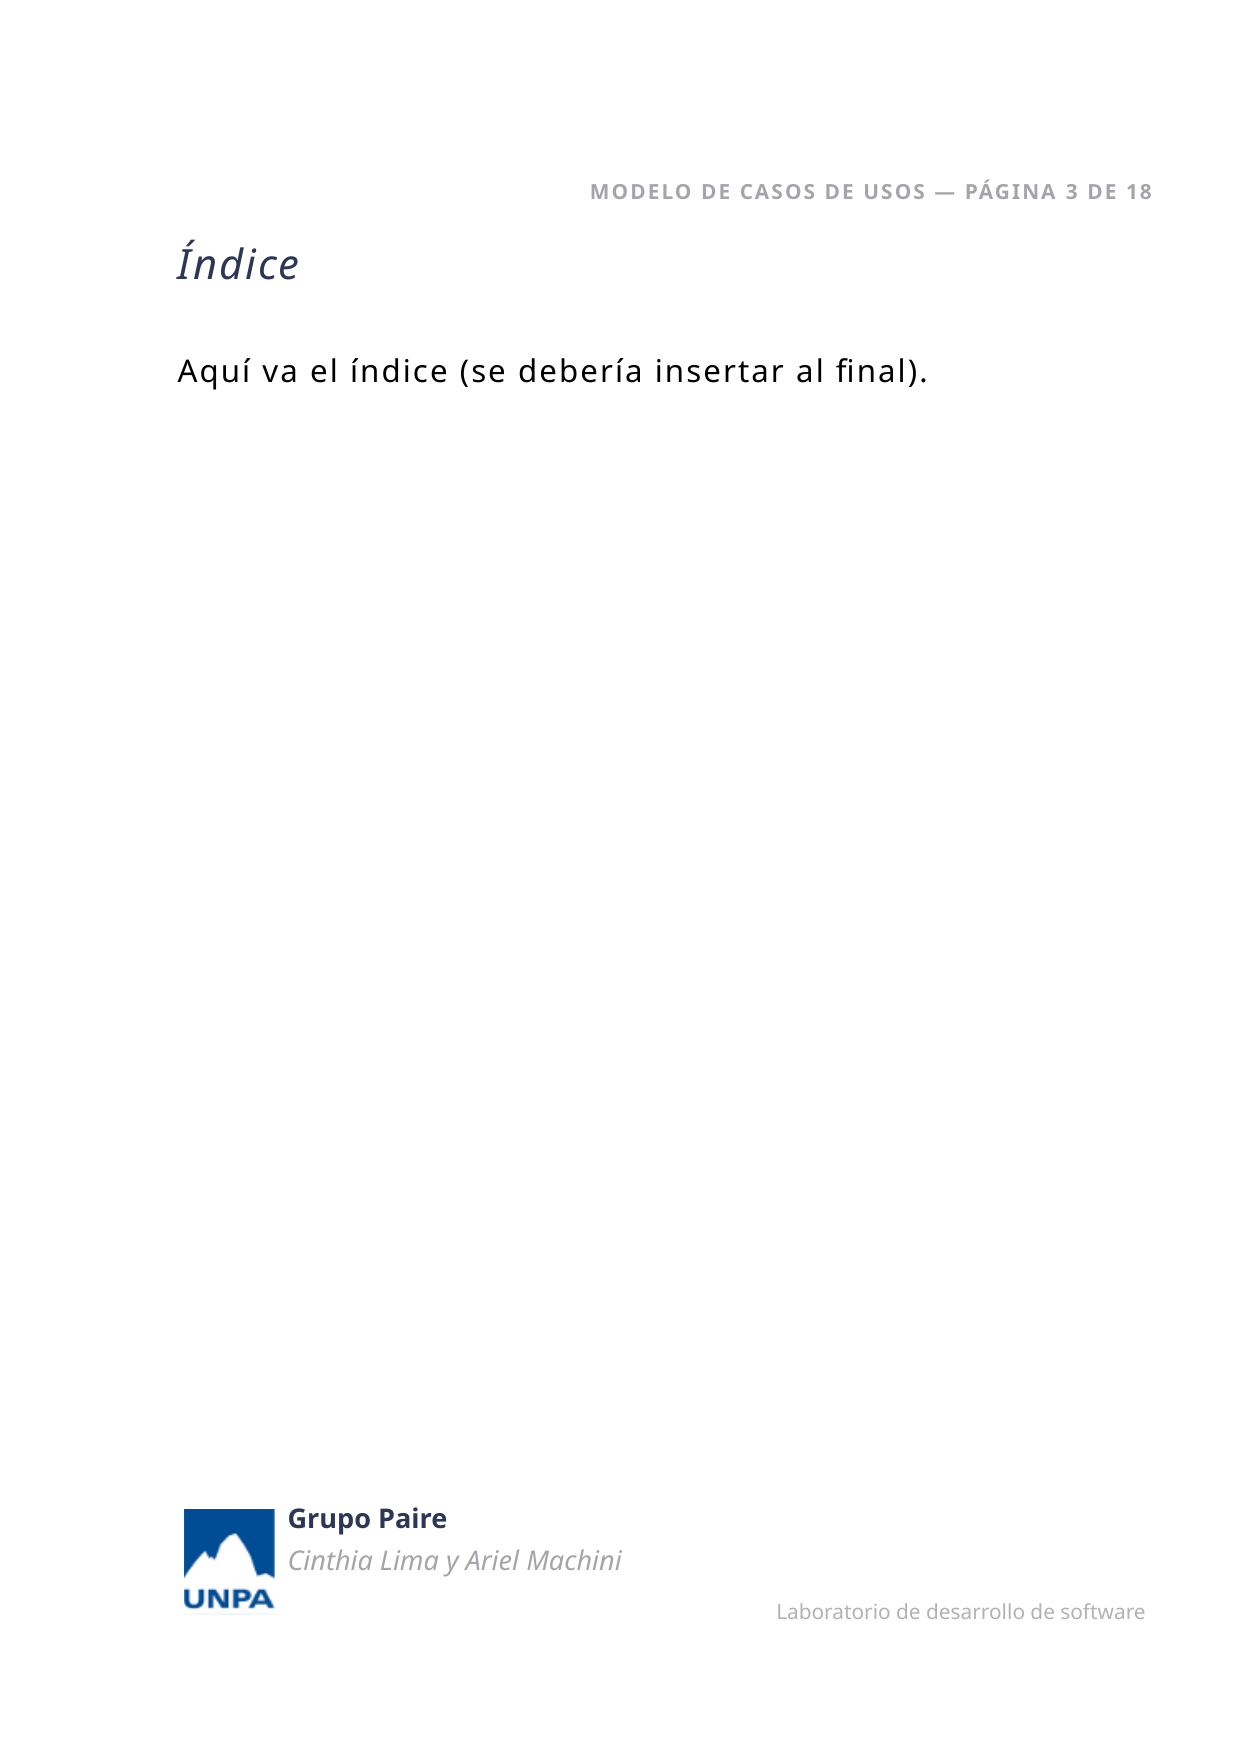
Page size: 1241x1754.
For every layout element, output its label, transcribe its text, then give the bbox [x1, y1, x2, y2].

text Aquí va el índice (se debería insertar al final). [177, 349, 1152, 392]
text Índice [177, 235, 1152, 292]
picture [184, 1509, 275, 1615]
